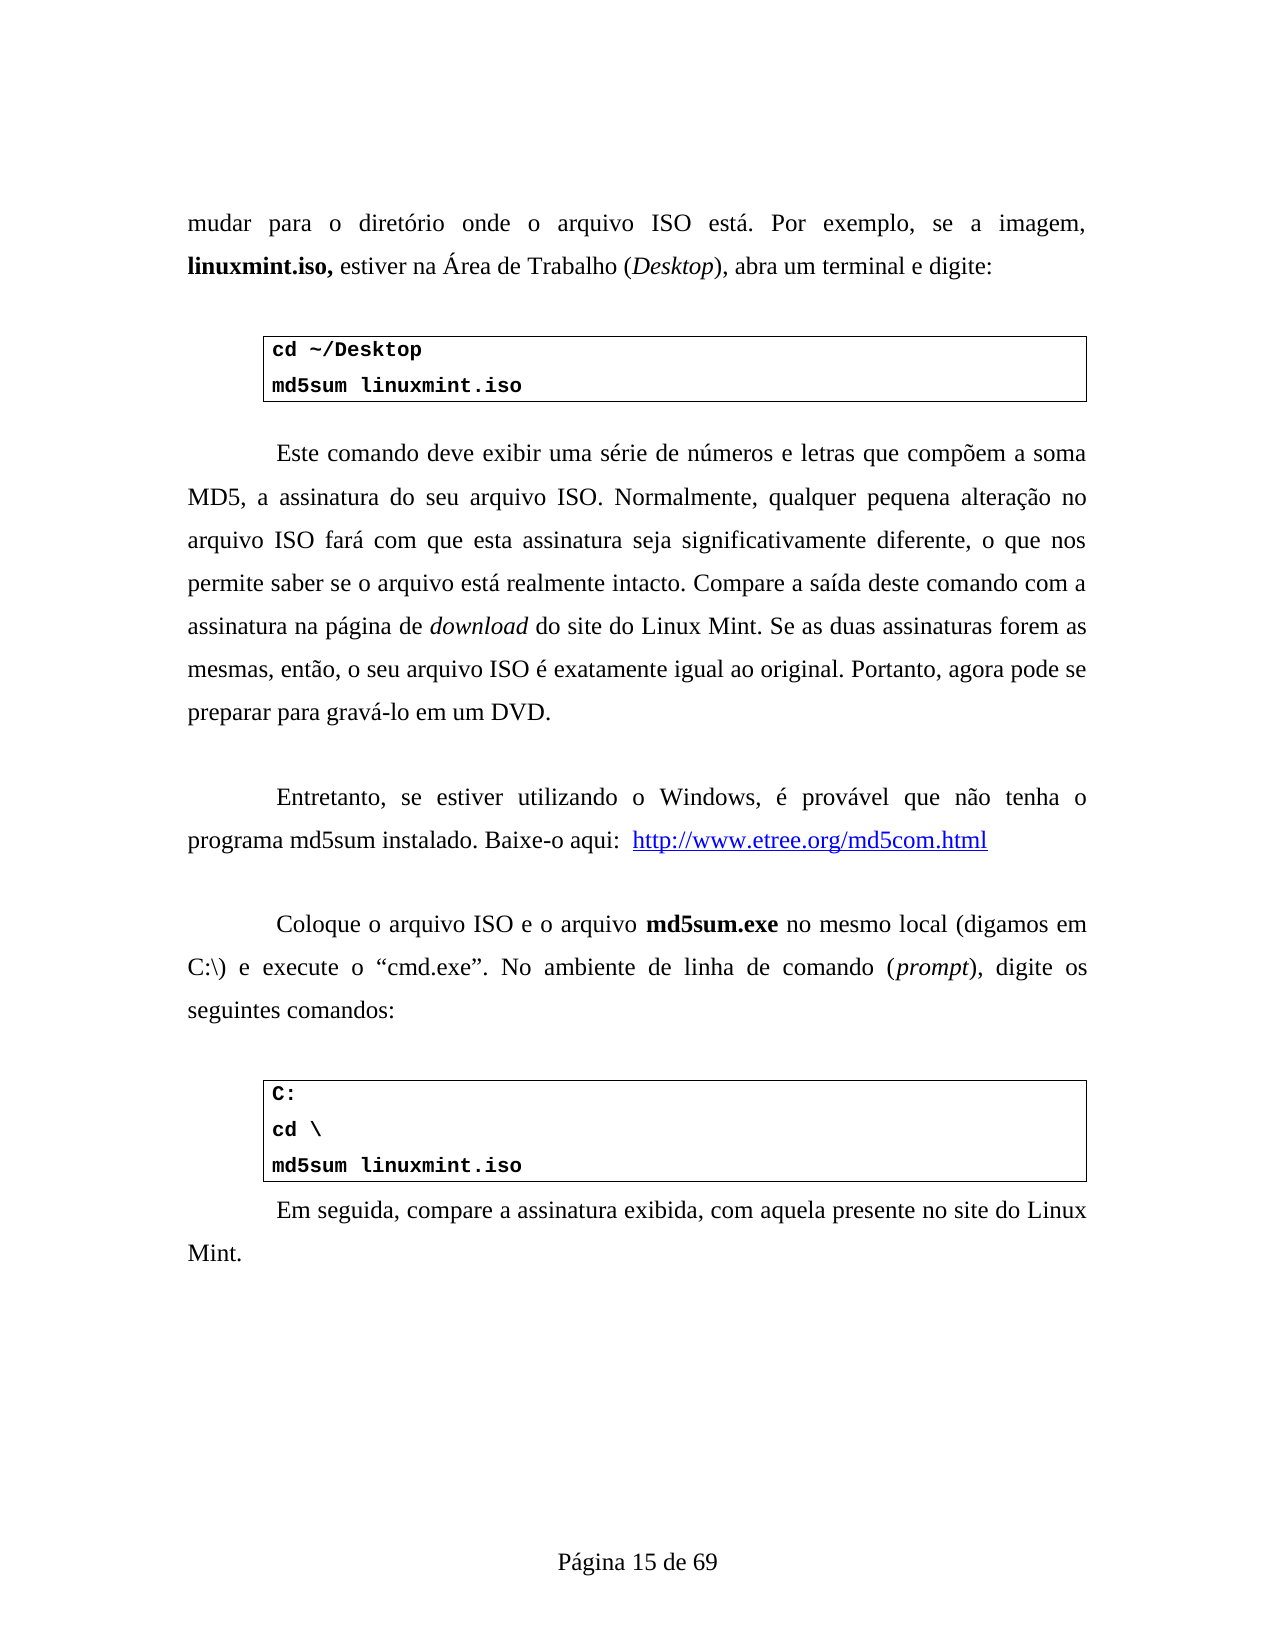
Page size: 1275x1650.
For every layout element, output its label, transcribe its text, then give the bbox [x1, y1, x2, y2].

text cd \ [264, 1116, 1086, 1143]
text md5sum linuxmint.iso [264, 1152, 1086, 1181]
text md5sum linuxmint.iso [264, 372, 1086, 401]
text C: [264, 1081, 1086, 1107]
text Entretanto, se estiver utilizando o Windows, é provável que não tenha o programa md5sum instalado. Baixe-o aqui: http://www.etree.org/md5com.html [187, 782, 1087, 853]
text Este comando deve exibir uma série de números e letras que compõem a soma MD5, a assinatura do seu arquivo ISO. Normalmente, qualquer pequena alteração no arquivo ISO fará com que esta assinatura seja significativamente diferente, o que nos permite saber se o arquivo está realmente intacto. Compare a saída deste comando com a assinatura na página de download do site do Linux Mint. Se as duas assinaturas forem as mesmas, então, o seu arquivo ISO é exatamente igual ao original. Portanto, agora pode se preparar para gravá-lo em um DVD. [187, 438, 1087, 726]
text cd ~/Desktop [264, 337, 1086, 363]
text mudar para o diretório onde o arquivo ISO está. Por exemplo, se a imagem, linuxmint.iso, estiver na Área de Trabalho (Desktop), abra um terminal e digite: [187, 208, 1087, 280]
text Em seguida, compare a assinatura exibida, com aquela presente no site do Linux Mint. [187, 1195, 1087, 1267]
text Coloque o arquivo ISO e o arquivo md5sum.exe no mesmo local (digamos em C:\) e execute o “cmd.exe”. No ambiente de linha de comando (prompt), digite os seguintes comandos: [187, 909, 1087, 1024]
